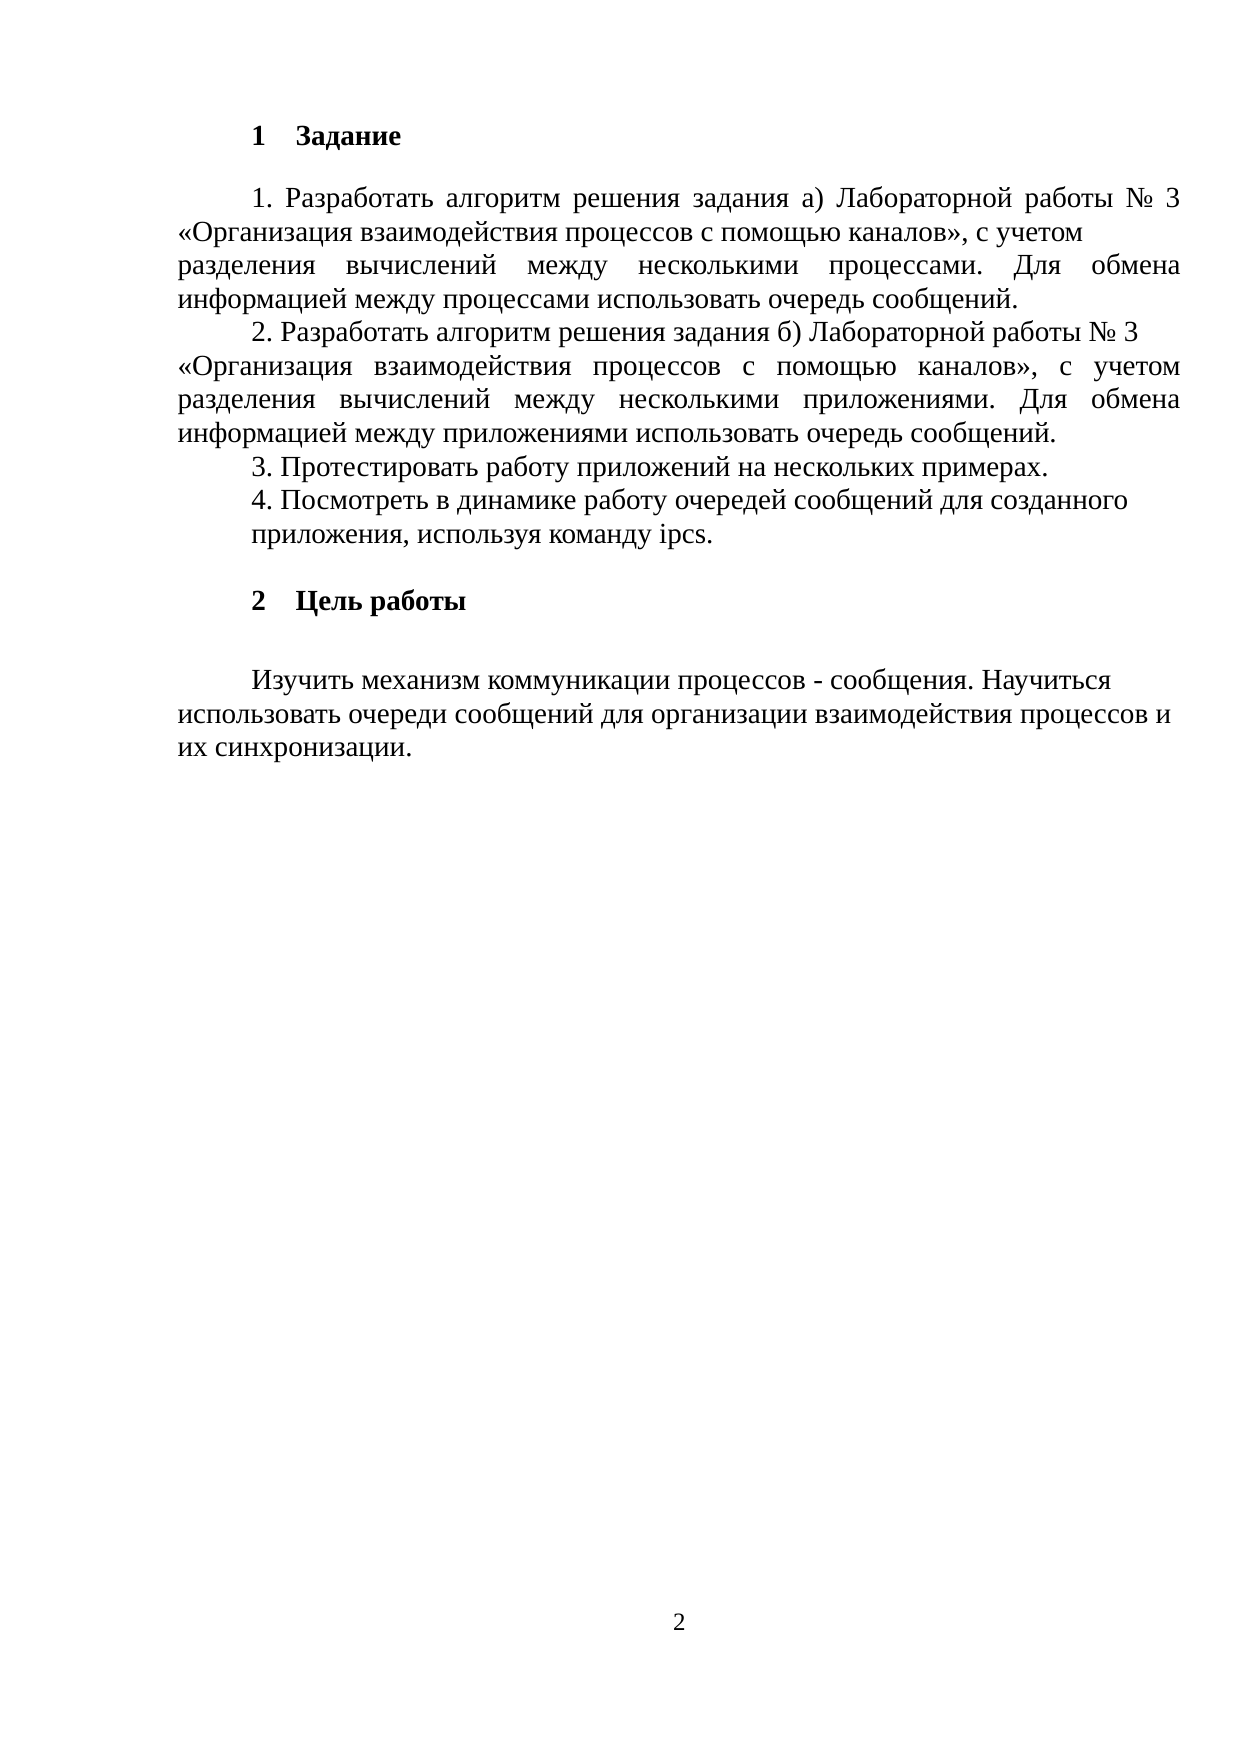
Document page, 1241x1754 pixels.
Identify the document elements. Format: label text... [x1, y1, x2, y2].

text приложения, используя команду ipcs. [177, 516, 1181, 549]
subtitle Задание [177, 118, 1181, 152]
text 2. Разработать алгоритм решения задания б) Лабораторной работы № 3 [177, 314, 1181, 348]
subtitle Цель работы [177, 583, 1181, 616]
text 1. Разработать алгоритм решения задания a) Лабораторной работы № 3 «Организация взаимодействия процессов с помощью каналов», с учетом [177, 180, 1181, 247]
text «Организация взаимодействия процессов с помощью каналов», с учетом разделения вычислений между несколькими приложениями. Для обмена информацией между приложениями использовать очередь сообщений. [177, 348, 1181, 449]
text 3. Протестировать работу приложений на нескольких примерах. [177, 449, 1181, 482]
text 4. Посмотреть в динамике работу очередей сообщений для созданного [177, 482, 1181, 516]
text Изучить механизм коммуникации процессов - сообщения. Научиться использовать очереди сообщений для организации взаимодействия процессов и их синхронизации. [177, 662, 1181, 763]
text разделения вычислений между несколькими процессами. Для обмена информацией между процессами использовать очередь сообщений. [177, 247, 1181, 314]
